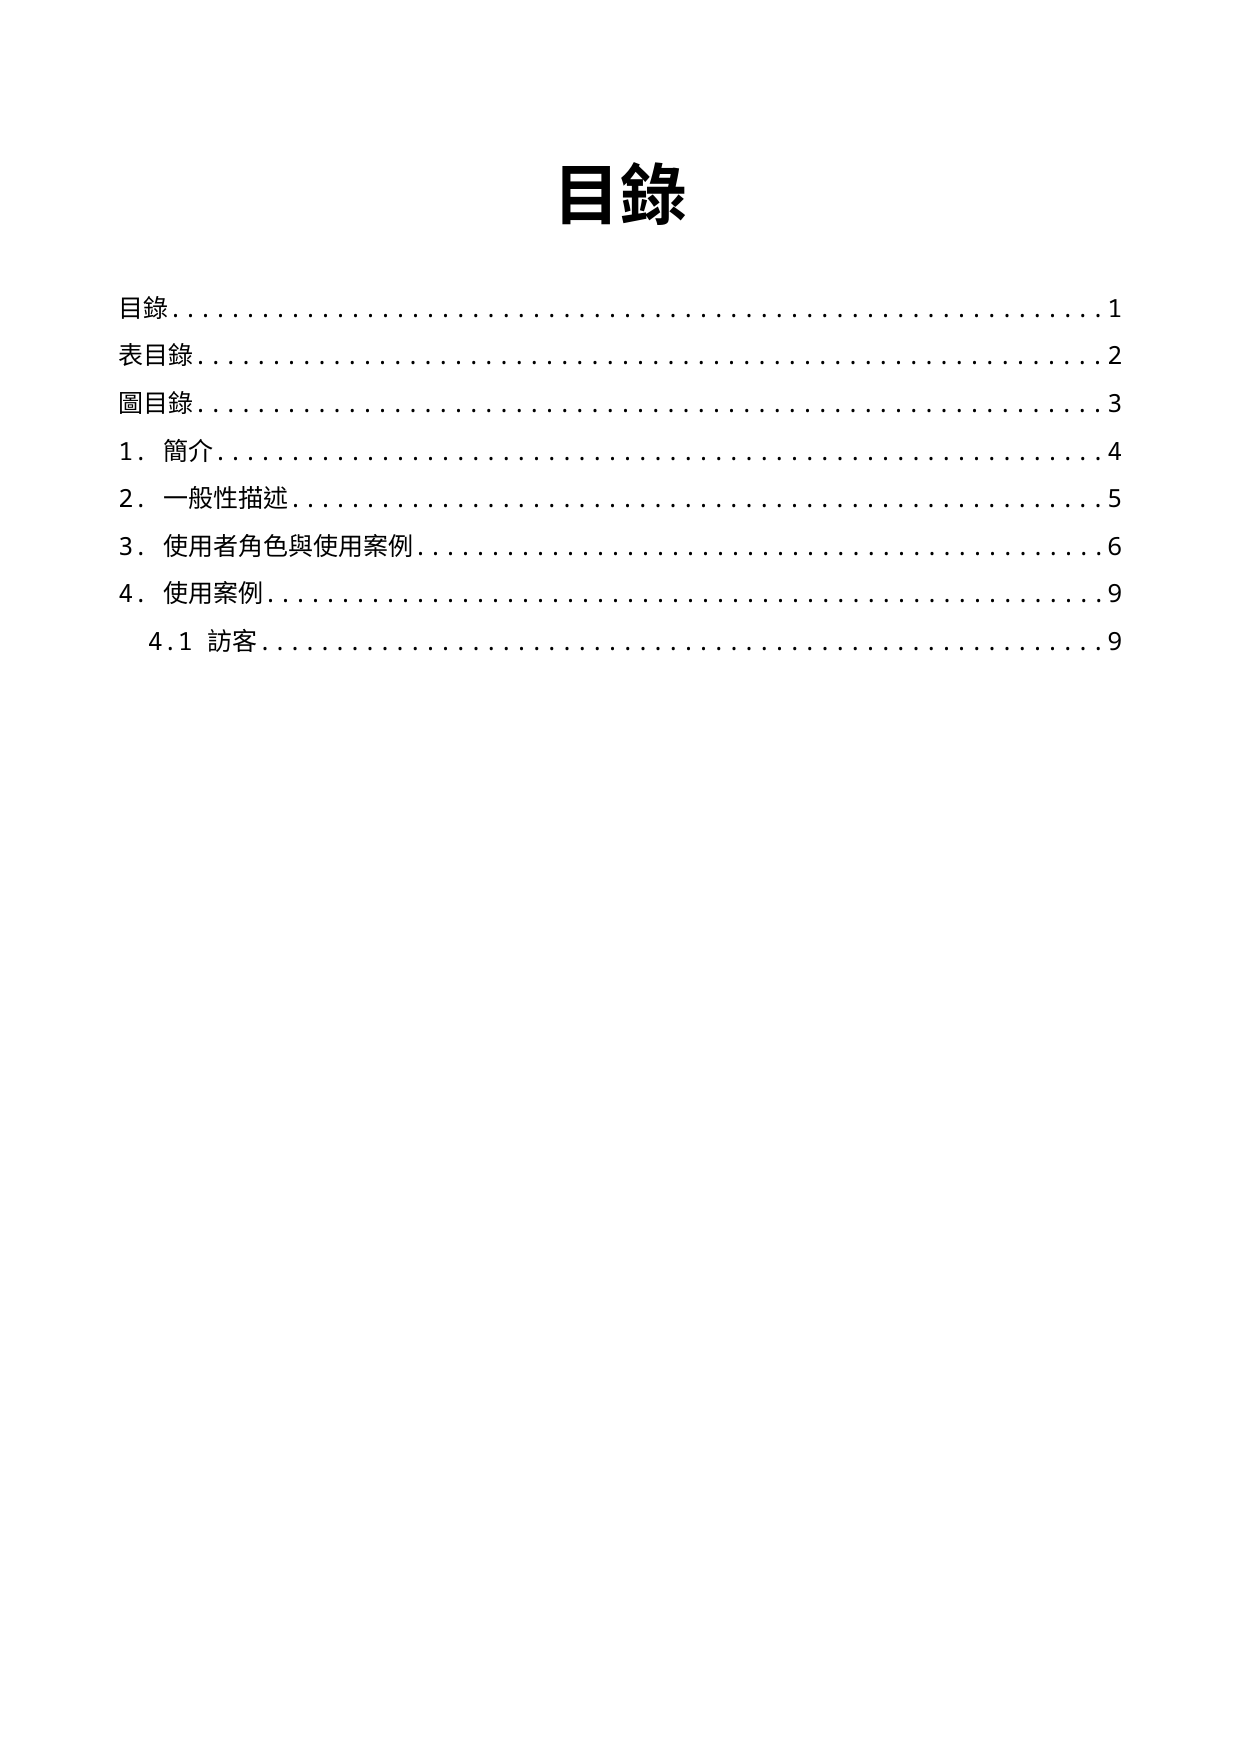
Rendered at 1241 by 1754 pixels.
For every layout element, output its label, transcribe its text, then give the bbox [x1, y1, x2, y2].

text 3. 使用者角色與使用案例 6 [118, 526, 1122, 562]
text 4.1 訪客 9 [148, 621, 1122, 658]
text 2. 一般性描述 5 [118, 479, 1122, 515]
text 目錄 1 [118, 288, 1122, 324]
text 圖目錄 3 [118, 383, 1122, 420]
text 表目錄 2 [118, 336, 1122, 372]
text 4. 使用案例 9 [118, 574, 1122, 610]
text 1. 簡介 4 [118, 431, 1122, 467]
subtitle 目錄 [118, 142, 1122, 238]
